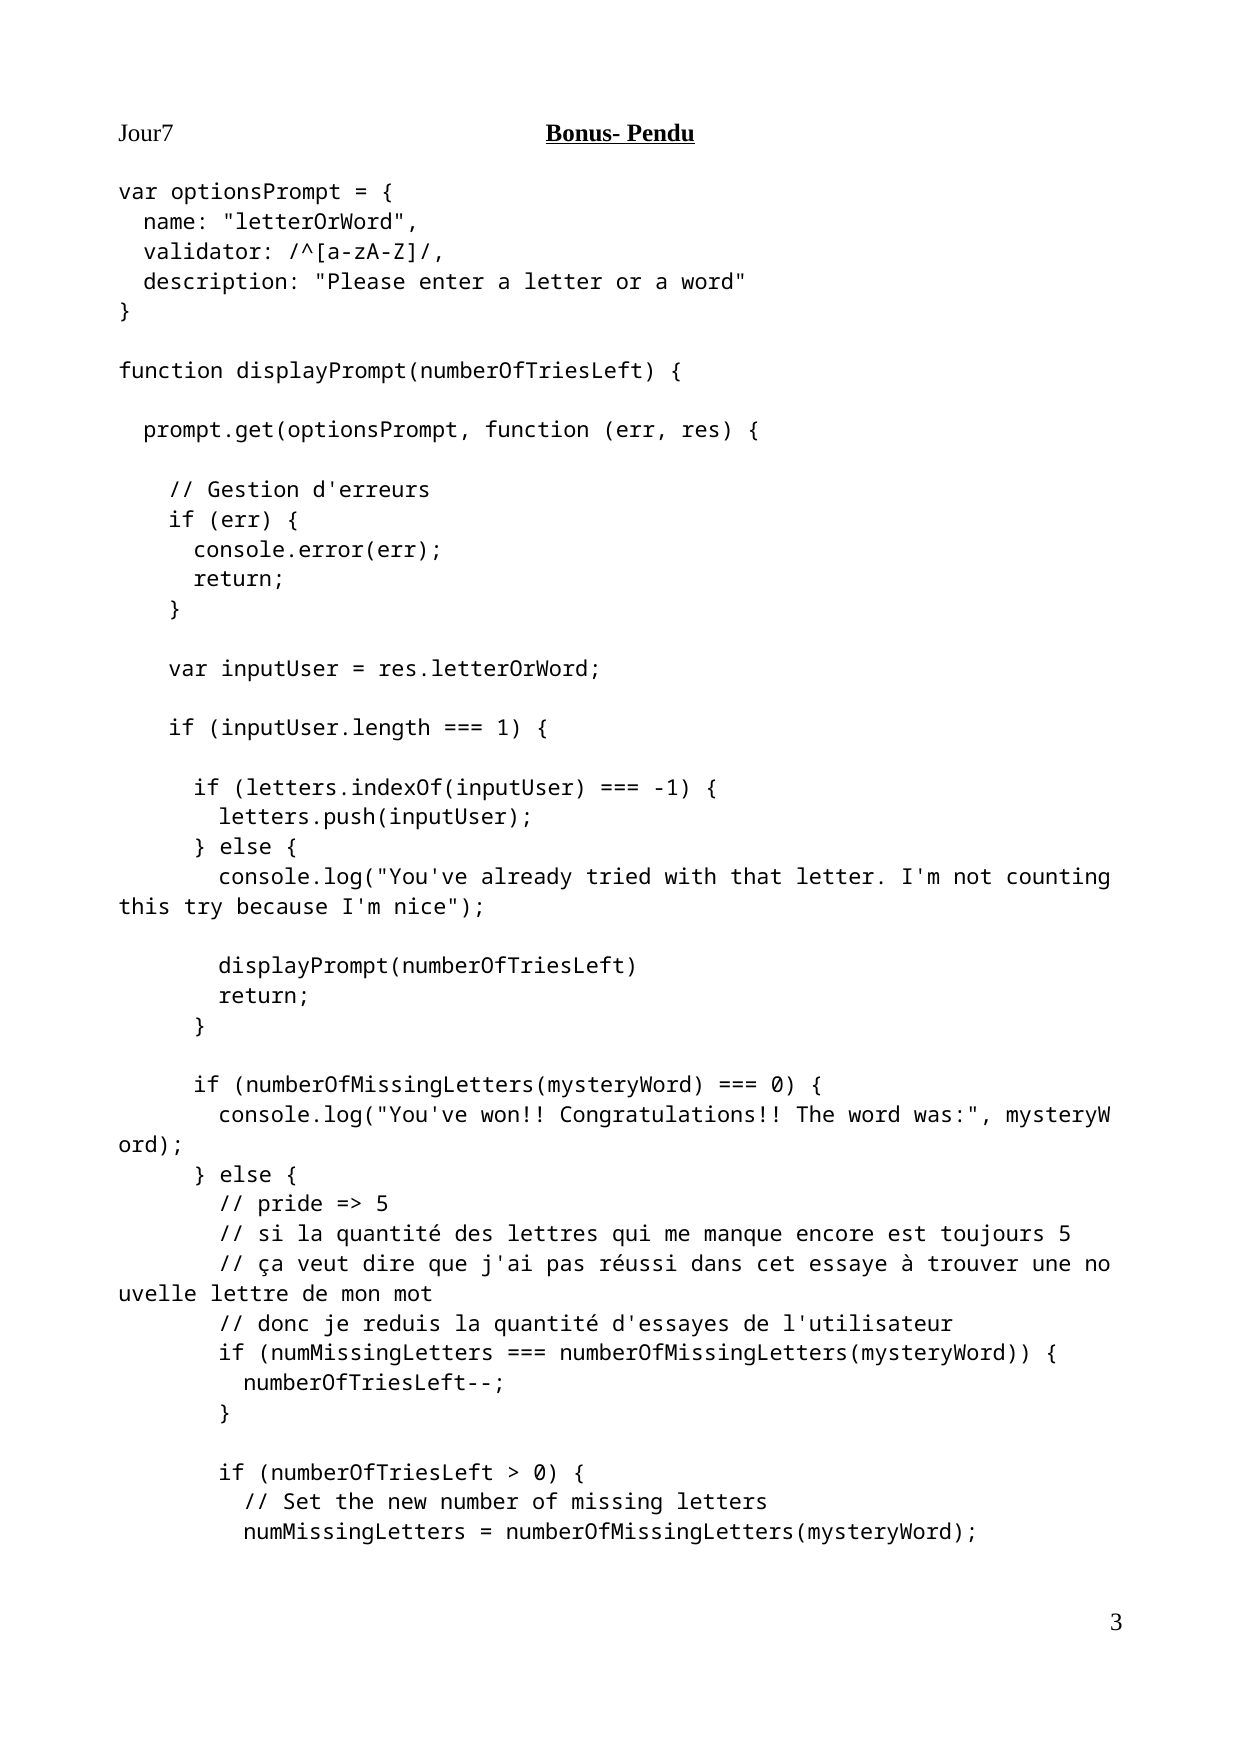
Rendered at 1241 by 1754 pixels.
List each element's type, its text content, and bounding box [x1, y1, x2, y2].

text validator: /^[a-zA-Z]/, [118, 236, 1122, 266]
text if (letters.indexOf(inputUser) === -1) { [118, 772, 1122, 801]
text displayPrompt(numberOfTriesLeft) [118, 950, 1122, 980]
text function displayPrompt(numberOfTriesLeft) { [118, 355, 1122, 385]
text console.error(err); [118, 533, 1122, 563]
text prompt.get(optionsPrompt, function (err, res) { [118, 414, 1122, 444]
text if (numMissingLetters === numberOfMissingLetters(mysteryWord)) { [118, 1337, 1122, 1367]
text return; [118, 980, 1122, 1010]
text if (inputUser.length === 1) { [118, 712, 1122, 742]
text } else { [118, 1159, 1122, 1188]
text var optionsPrompt = { [118, 176, 1122, 206]
text // ça veut dire que j'ai pas réussi dans cet essaye à trouver une nouvelle lettre de mon mot [118, 1248, 1122, 1308]
text var inputUser = res.letterOrWord; [118, 653, 1122, 682]
text // si la quantité des lettres qui me manque encore est toujours 5 [118, 1218, 1122, 1248]
text // Gestion d'erreurs [118, 474, 1122, 504]
text if (err) { [118, 504, 1122, 533]
text } [118, 593, 1122, 623]
text if (numberOfMissingLetters(mysteryWord) === 0) { [118, 1069, 1122, 1099]
text console.log("You've already tried with that letter. I'm not counting this try because I'm nice"); [118, 861, 1122, 921]
text } else { [118, 831, 1122, 861]
text } [118, 296, 1122, 325]
text numberOfTriesLeft--; [118, 1367, 1122, 1397]
text console.log("You've won!! Congratulations!! The word was:", mysteryWord); [118, 1099, 1122, 1159]
text letters.push(inputUser); [118, 801, 1122, 831]
text // donc je reduis la quantité d'essayes de l'utilisateur [118, 1308, 1122, 1337]
text name: "letterOrWord", [118, 206, 1122, 236]
text return; [118, 563, 1122, 593]
text } [118, 1397, 1122, 1427]
text } [118, 1010, 1122, 1039]
text // Set the new number of missing letters [118, 1486, 1122, 1516]
text description: "Please enter a letter or a word" [118, 266, 1122, 296]
text // pride => 5 [118, 1188, 1122, 1218]
text numMissingLetters = numberOfMissingLetters(mysteryWord); [118, 1516, 1122, 1546]
text if (numberOfTriesLeft > 0) { [118, 1456, 1122, 1486]
